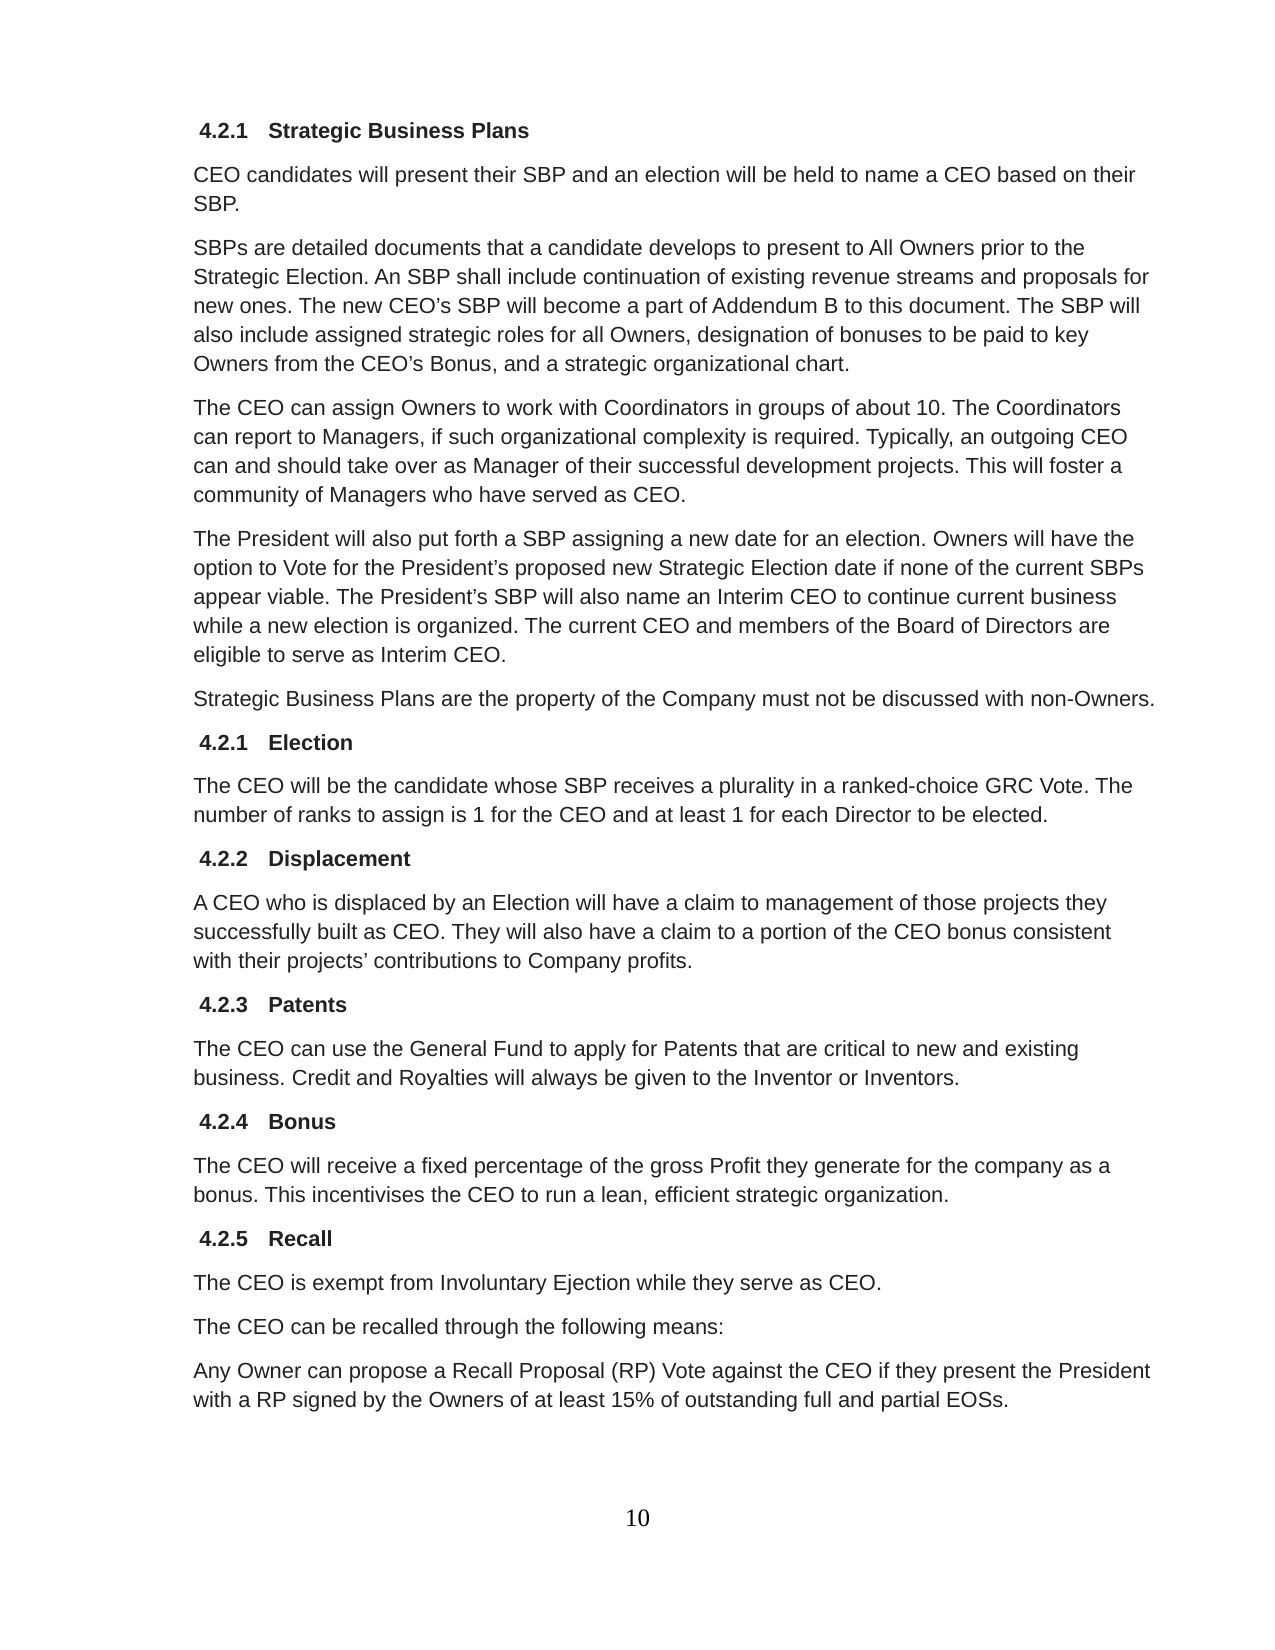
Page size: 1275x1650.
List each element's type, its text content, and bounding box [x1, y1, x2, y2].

list CEO candidates will present their SBP and an election will be held to name a CEO based on their SBP. [156, 162, 1157, 216]
list The CEO will be the candidate whose SBP receives a plurality in a ranked-choice GRC Vote. The number of ranks to assign is 1 for the CEO and at least 1 for each Director to be elected. [193, 773, 1157, 827]
list SBPs are detailed documents that a candidate develops to present to All Owners prior to the Strategic Election. An SBP shall include continuation of existing revenue streams and proposals for new ones. The new CEO’s SBP will become a part of Addendum B to this document. The SBP will also include assigned strategic roles for all Owners, designation of bonuses to be paid to key Owners from the CEO’s Bonus, and a strategic organizational chart. [193, 235, 1157, 376]
list The President will also put forth a SBP assigning a new date for an election. Owners will have the option to Vote for the President’s proposed new Strategic Election date if none of the current SBPs appear viable. The President’s SBP will also name an Interim CEO to continue current business while a new election is organized. The current CEO and members of the Board of Directors are eligible to serve as Interim CEO. [193, 526, 1157, 667]
subtitle Recall [193, 1226, 1157, 1251]
list Any Owner can propose a Recall Proposal (RP) Vote against the CEO if they present the President with a RP signed by the Owners of at least 15% of outstanding full and partial EOSs. [156, 1358, 1157, 1412]
text Strategic Business Plans are the property of the Company must not be discussed with non-Owners. [193, 685, 1157, 711]
subtitle Strategic Business Plans [193, 118, 1157, 143]
subtitle Election [193, 729, 1157, 754]
list The CEO is exempt from Involuntary Ejection while they serve as CEO. [156, 1270, 1157, 1295]
subtitle Bonus [193, 1109, 1157, 1134]
subtitle Displacement [193, 846, 1157, 871]
list The CEO can use the General Fund to apply for Patents that are critical to new and existing business. Credit and Royalties will always be given to the Inventor or Inventors. [193, 1036, 1157, 1090]
list The CEO can assign Owners to work with Coordinators in groups of about 10. The Coordinators can report to Managers, if such organizational complexity is required. Typically, an outgoing CEO can and should take over as Manager of their successful development projects. This will foster a community of Managers who have served as CEO. [193, 395, 1157, 507]
subtitle Patents [193, 992, 1157, 1017]
list The CEO will receive a fixed percentage of the gross Profit they generate for the company as a bonus. This incentivises the CEO to run a lean, efficient strategic organization. [193, 1153, 1157, 1207]
list A CEO who is displaced by an Election will have a claim to management of those projects they successfully built as CEO. They will also have a claim to a portion of the CEO bonus consistent with their projects’ contributions to Company profits. [193, 890, 1157, 973]
list The CEO can be recalled through the following means: [156, 1314, 1157, 1339]
